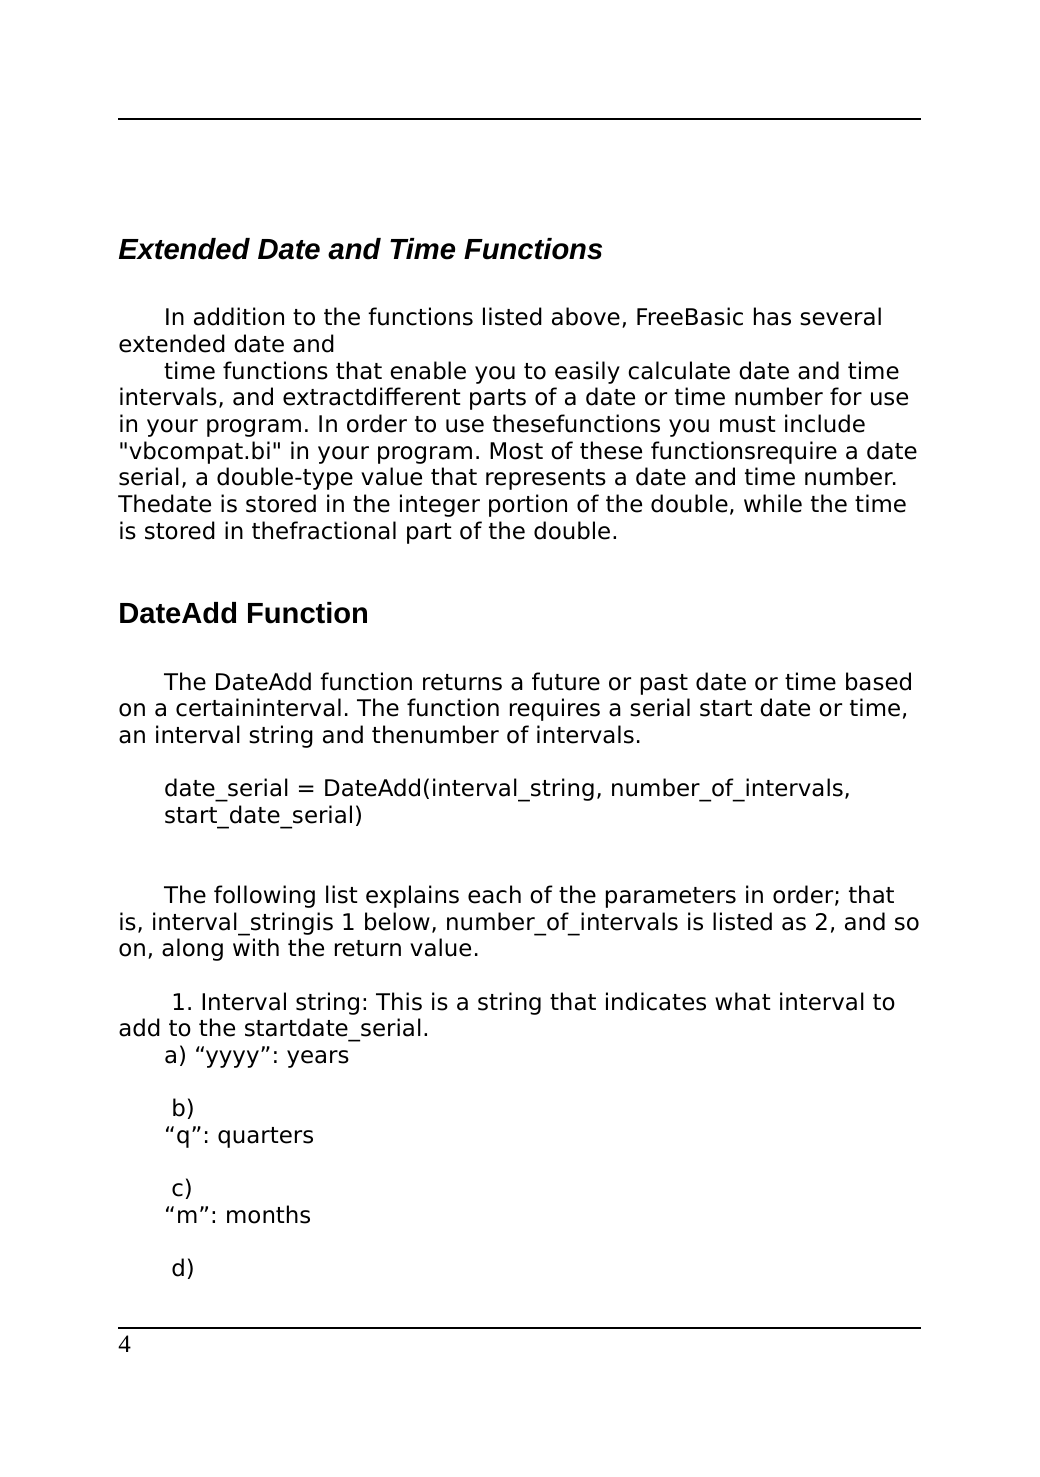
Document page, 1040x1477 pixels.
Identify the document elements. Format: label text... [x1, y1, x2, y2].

text date_serial = DateAdd(interval_string, number_of_intervals, [118, 776, 921, 802]
text In addition to the functions listed above, FreeBasic has several extended date and [118, 304, 921, 358]
text 1. Interval string: This is a string that indicates what interval to add to the startdate_serial. [118, 989, 921, 1042]
subtitle Extended Date and Time Functions [118, 232, 921, 265]
text b) [118, 1096, 921, 1122]
text “q”: quarters [118, 1122, 921, 1149]
text The following list explains each of the parameters in order; that is, interval_stringis 1 below, number_of_intervals is listed as 2, and so on, along with the return value. [118, 882, 921, 962]
text c) [118, 1176, 921, 1202]
subtitle DateAdd Function [118, 596, 921, 630]
text “m”: months [118, 1202, 921, 1229]
text d) [118, 1256, 921, 1282]
text The DateAdd function returns a future or past date or time based on a certaininterval. The function requires a serial start date or time, an interval string and thenumber of intervals. [118, 669, 921, 749]
text a) “yyyy”: years [118, 1042, 921, 1069]
text time functions that enable you to easily calculate date and time intervals, and extractdifferent parts of a date or time number for use in your program. In order to use thesefunctions you must include "vbcompat.bi" in your program. Most of these functionsrequire a date serial, a double-type value that represents a date and time number. Thedate is stored in the integer portion of the double, while the time is stored in thefractional part of the double. [118, 358, 921, 544]
text start_date_serial) [118, 802, 921, 829]
